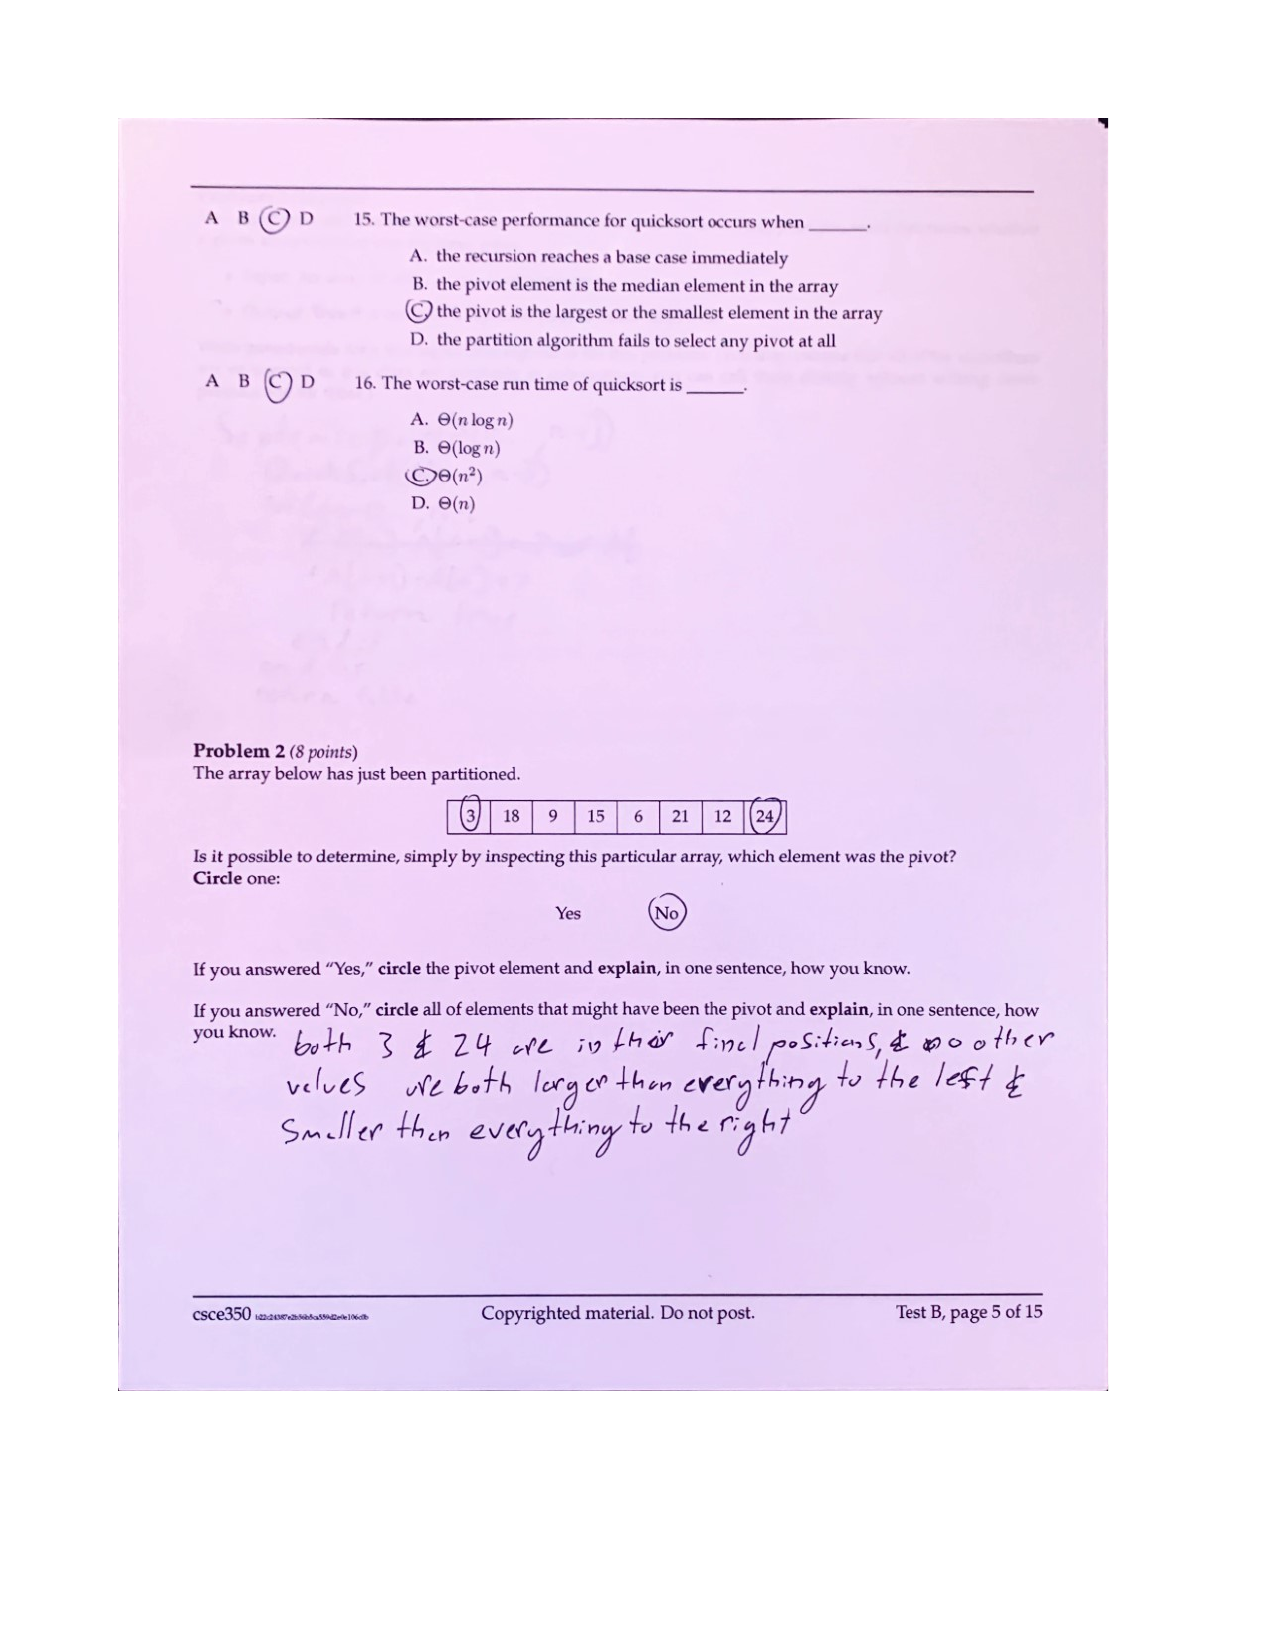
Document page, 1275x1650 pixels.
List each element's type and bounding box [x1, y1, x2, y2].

picture [118, 118, 1109, 1391]
